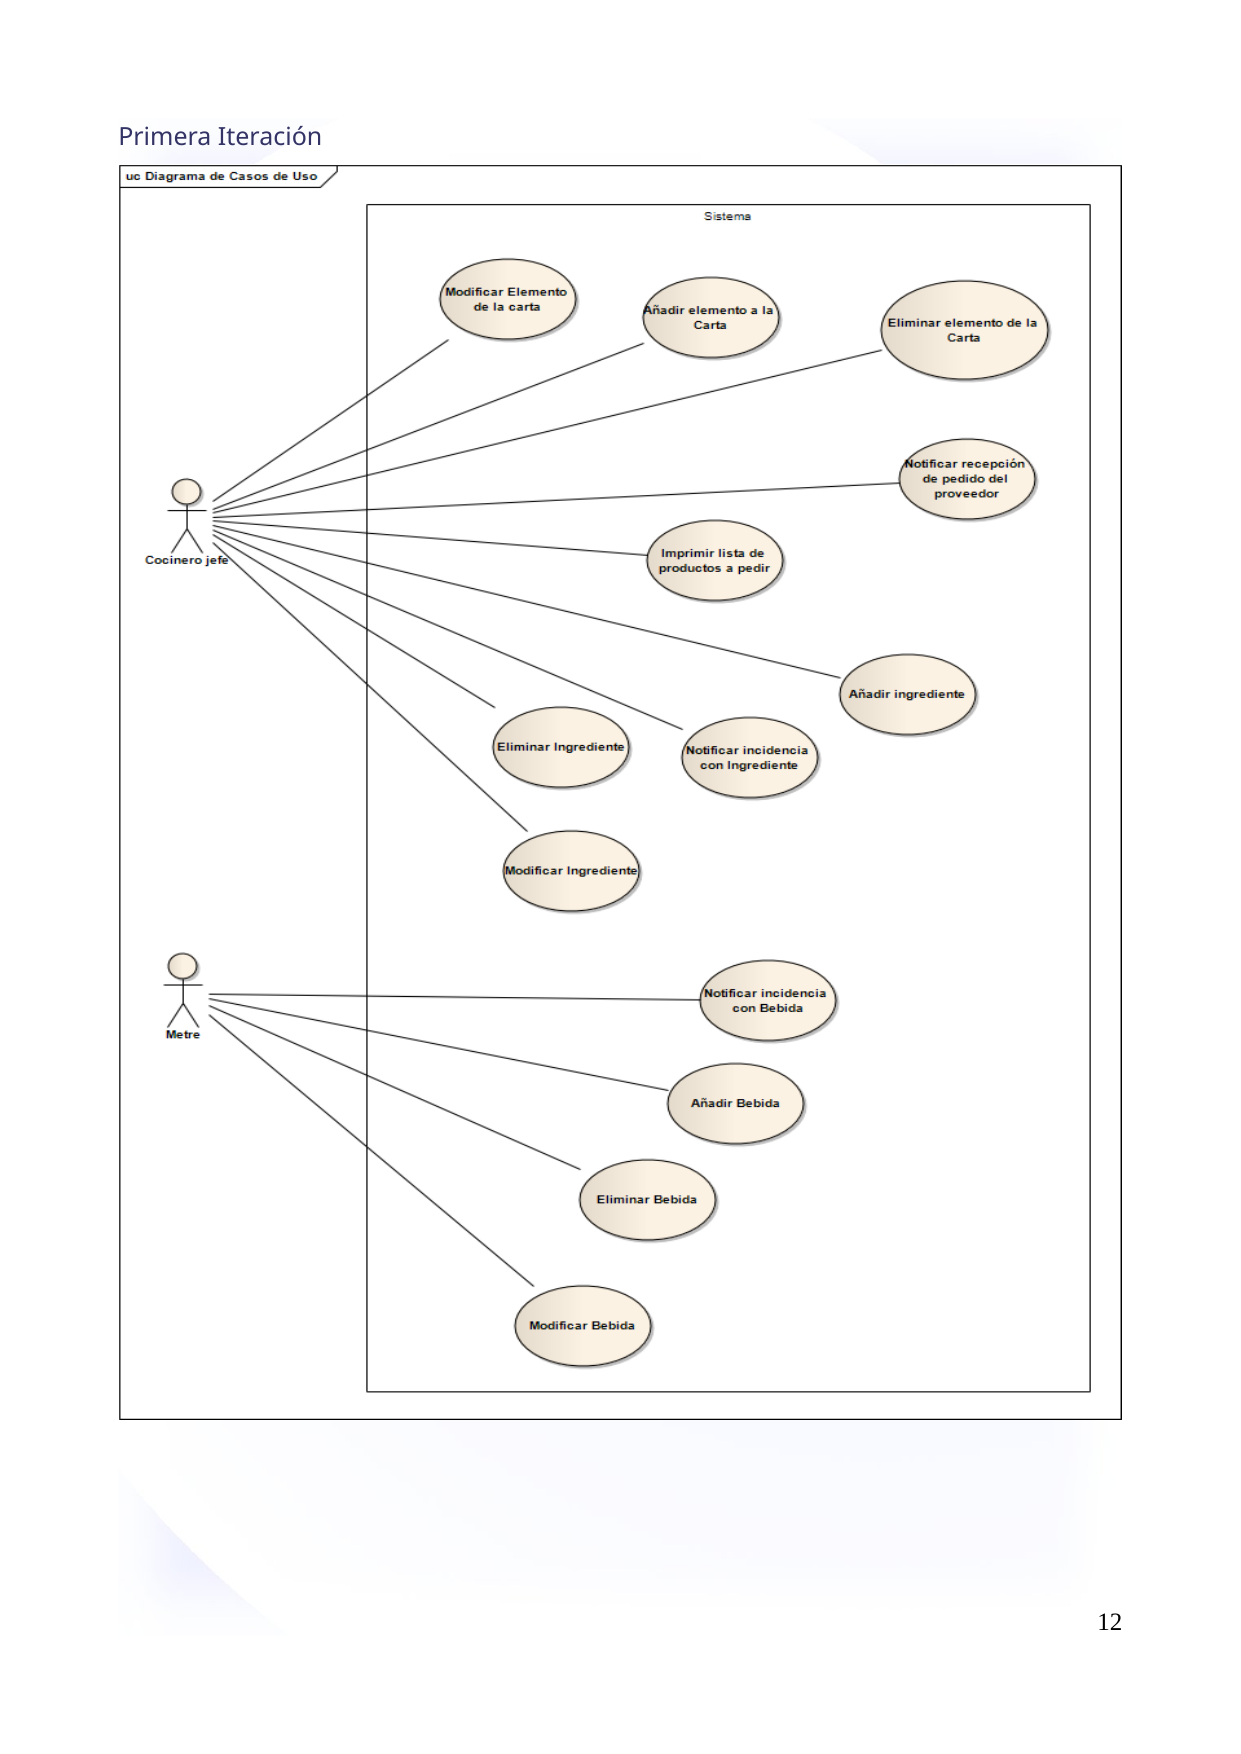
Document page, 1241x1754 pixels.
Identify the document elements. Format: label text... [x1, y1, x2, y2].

picture [118, 152, 1122, 1636]
subtitle Primera Iteración [118, 118, 1122, 152]
